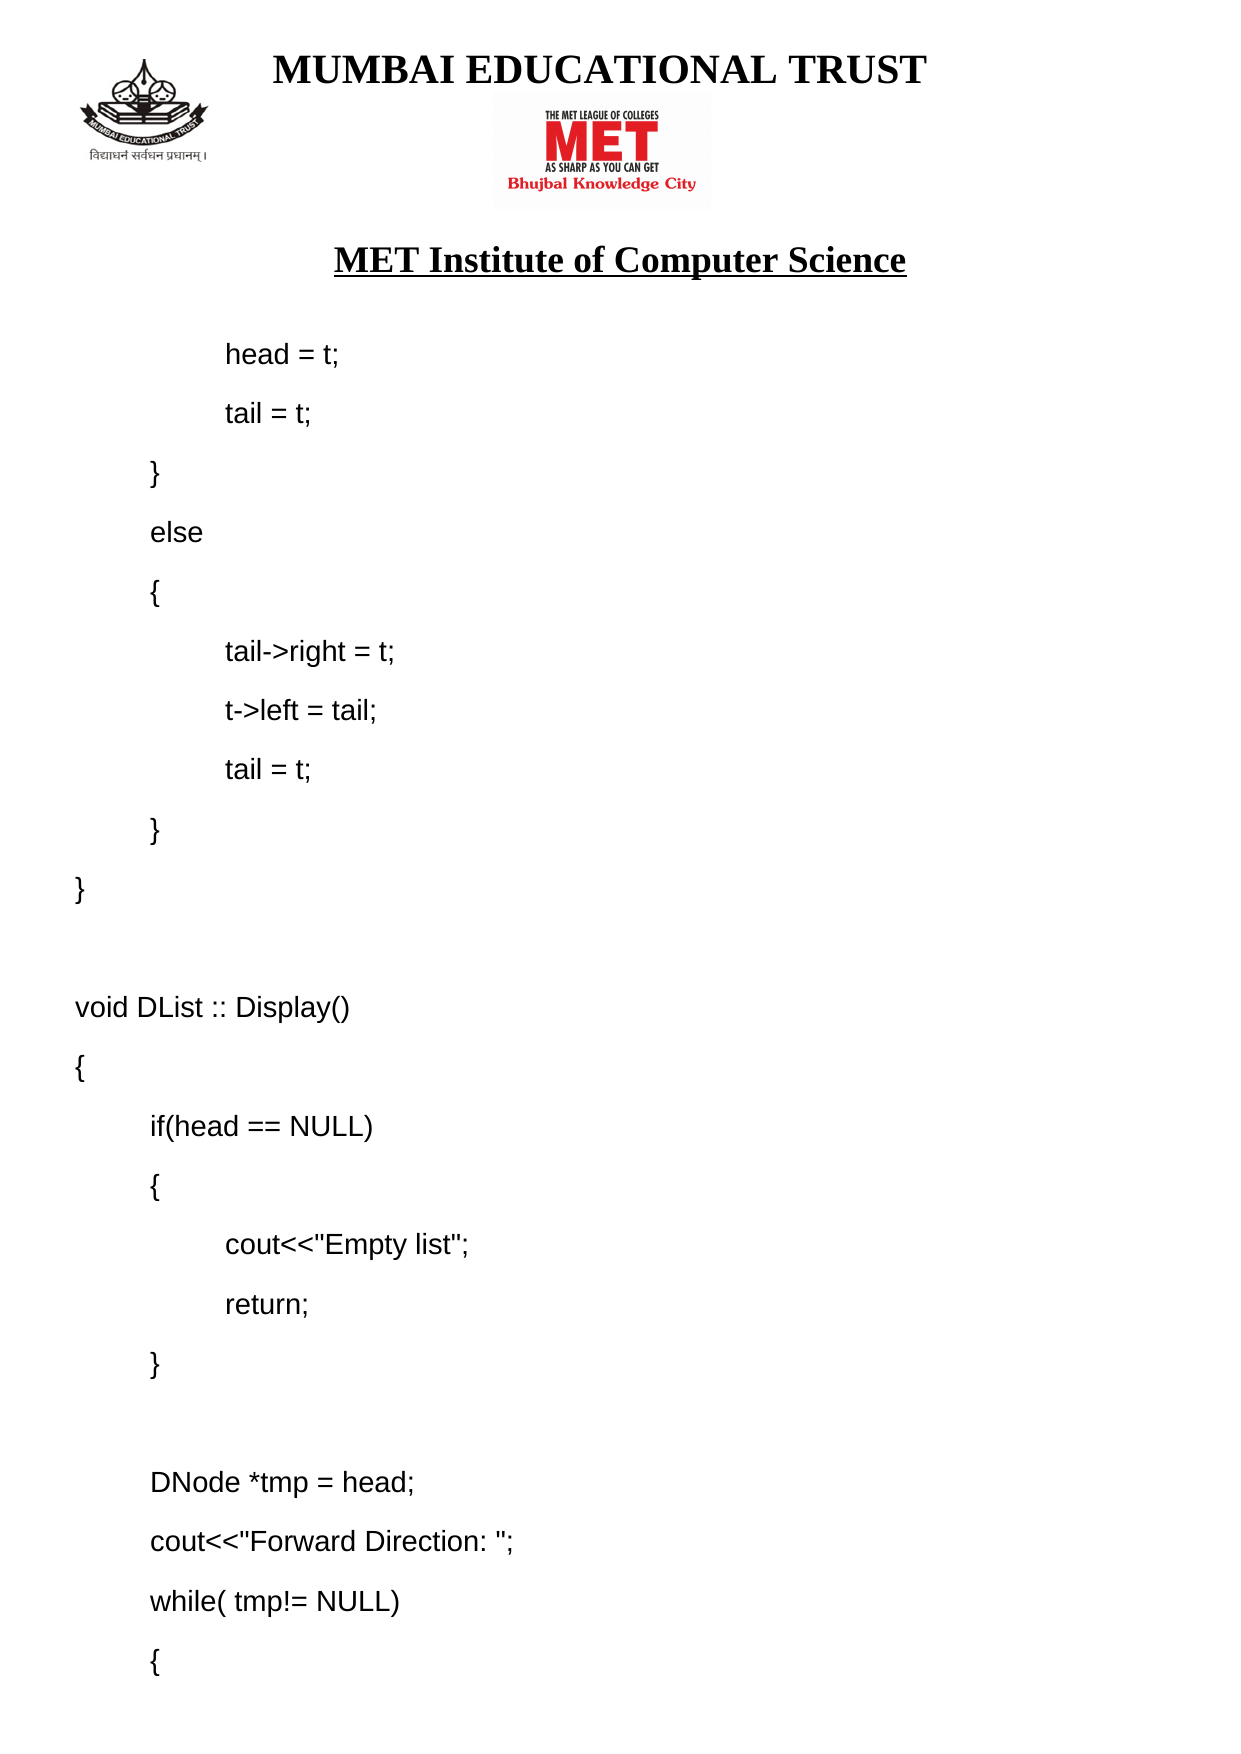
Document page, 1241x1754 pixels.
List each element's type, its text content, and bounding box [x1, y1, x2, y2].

text tail = t; [75, 396, 1165, 429]
text head = t; [75, 337, 1165, 370]
text t->left = tail; [75, 693, 1165, 726]
text } [75, 455, 1165, 489]
text { [75, 1643, 1165, 1676]
text } [75, 812, 1165, 845]
text tail = t; [75, 752, 1165, 786]
picture [79, 59, 209, 162]
text else [75, 515, 1165, 548]
text while( tmp!= NULL) [75, 1583, 1165, 1617]
text if(head == NULL) [75, 1108, 1165, 1142]
text void DList :: Display() [75, 990, 1165, 1023]
text cout<<"Forward Direction: "; [75, 1524, 1165, 1558]
text DNode *tmp = head; [75, 1465, 1165, 1498]
text { [75, 574, 1165, 608]
text tail->right = t; [75, 633, 1165, 667]
text return; [75, 1287, 1165, 1320]
text { [75, 1049, 1165, 1083]
text } [75, 1346, 1165, 1379]
text { [75, 1168, 1165, 1201]
text } [75, 871, 1165, 904]
picture [492, 92, 712, 210]
text cout<<"Empty list"; [75, 1227, 1165, 1261]
